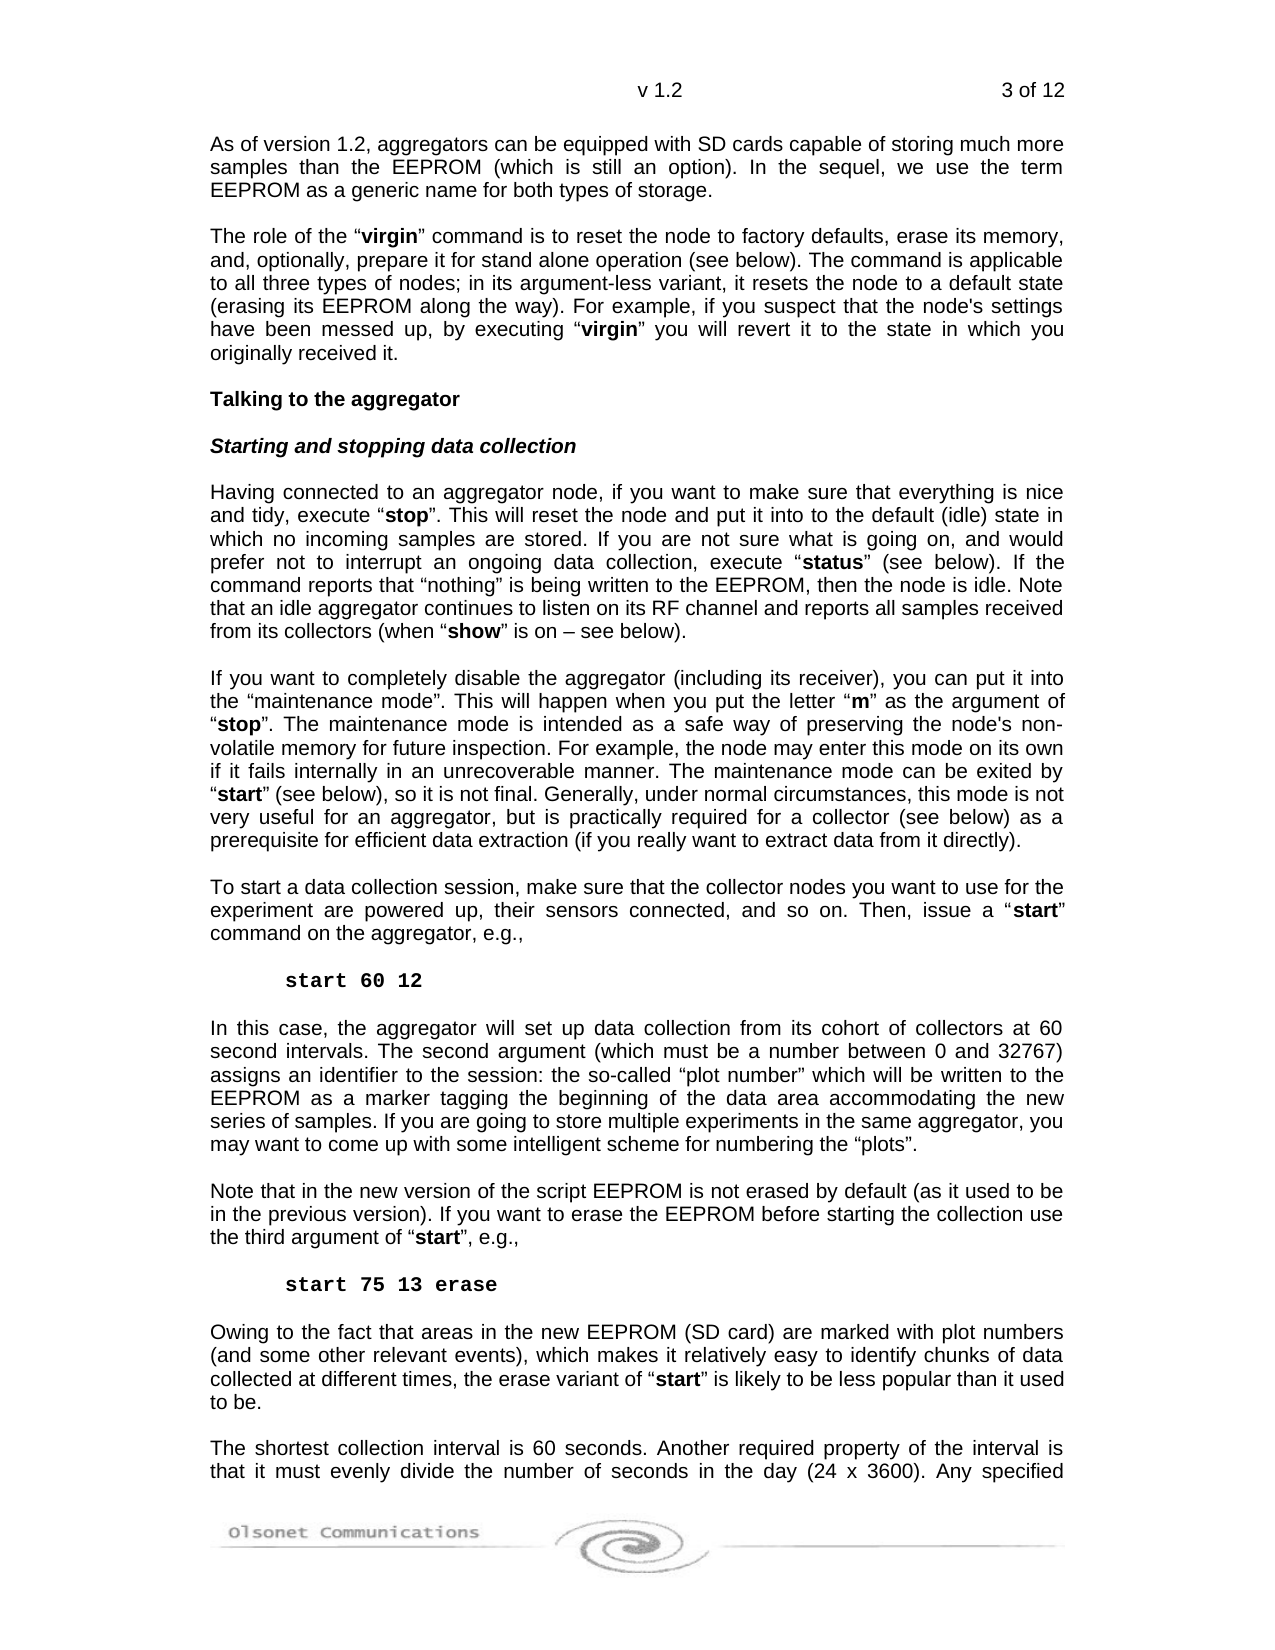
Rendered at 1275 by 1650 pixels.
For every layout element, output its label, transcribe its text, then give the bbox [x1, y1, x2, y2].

text Owing to the fact that areas in the new EEPROM (SD card) are marked with plot numbers (and some other relevant events), which makes it relatively easy to identify chunks of data collected at different times, the erase variant of “start” is likely to be less popular than it used to be. [210, 1321, 1065, 1413]
text As of version 1.2, aggregators can be equipped with SD cards capable of storing much more samples than the EEPROM (which is still an option). In the sequel, we use the term EEPROM as a generic name for both types of storage. [210, 132, 1065, 202]
picture [210, 1504, 1065, 1596]
text To start a data collection session, make sure that the collector nodes you want to use for the experiment are powered up, their sensors connected, and so on. Then, issue a “start” command on the aggregator, e.g., [210, 876, 1065, 945]
text Having connected to an aggregator node, if you want to make sure that everything is nice and tidy, execute “stop”. This will reset the node and put it into to the default (idle) state in which no incoming samples are stored. If you are not sure what is going on, and would prefer not to interrupt an ongoing data collection, execute “status” (see below). If the command reports that “nothing” is being written to the EEPROM, then the node is idle. Note that an idle aggregator continues to listen on its RF channel and reports all samples received from its collectors (when “show” is on – see below). [210, 481, 1065, 643]
text Starting and stopping data collection [210, 434, 1065, 457]
text In this case, the aggregator will set up data collection from its cohort of collectors at 60 second intervals. The second argument (which must be a number between 0 and 32767) assigns an identifier to the session: the so-called “plot number” which will be written to the EEPROM as a marker tagging the beginning of the data area accommodating the new series of samples. If you are going to store multiple experiments in the same aggregator, you may want to come up with some intelligent scheme for numbering the “plots”. [210, 1017, 1065, 1156]
text The role of the “virgin” command is to reset the node to factory defaults, erase its memory, and, optionally, prepare it for stand alone operation (see below). The command is applicable to all three types of nodes; in its argument-less variant, it resets the node to a default state (erasing its EEPROM along the way). For example, if you suspect that the node's settings have been messed up, by executing “virgin” you will revert it to the state in which you originally received it. [210, 225, 1065, 364]
text start 60 12 [210, 968, 1065, 993]
text start 75 13 erase [210, 1272, 1065, 1297]
text Talking to the aggregator [210, 388, 1065, 411]
text Note that in the new version of the script EEPROM is not erased by default (as it used to be in the previous version). If you want to erase the EEPROM before starting the collection use the third argument of “start”, e.g., [210, 1179, 1065, 1249]
text The shortest collection interval is 60 seconds. Another required property of the interval is that it must evenly divide the number of seconds in the day (24 x 3600). Any specified [210, 1437, 1065, 1483]
text If you want to completely disable the aggregator (including its receiver), you can put it into the “maintenance mode”. This will happen when you put the letter “m” as the argument of “stop”. The maintenance mode is intended as a safe way of preserving the node's non-volatile memory for future inspection. For example, the node may enter this mode on its own if it fails internally in an unrecoverable manner. The maintenance mode can be exited by “start” (see below), so it is not final. Generally, under normal circumstances, this mode is not very useful for an aggregator, but is practically required for a collector (see below) as a prerequisite for efficient data extraction (if you really want to extract data from it directly). [210, 666, 1065, 852]
